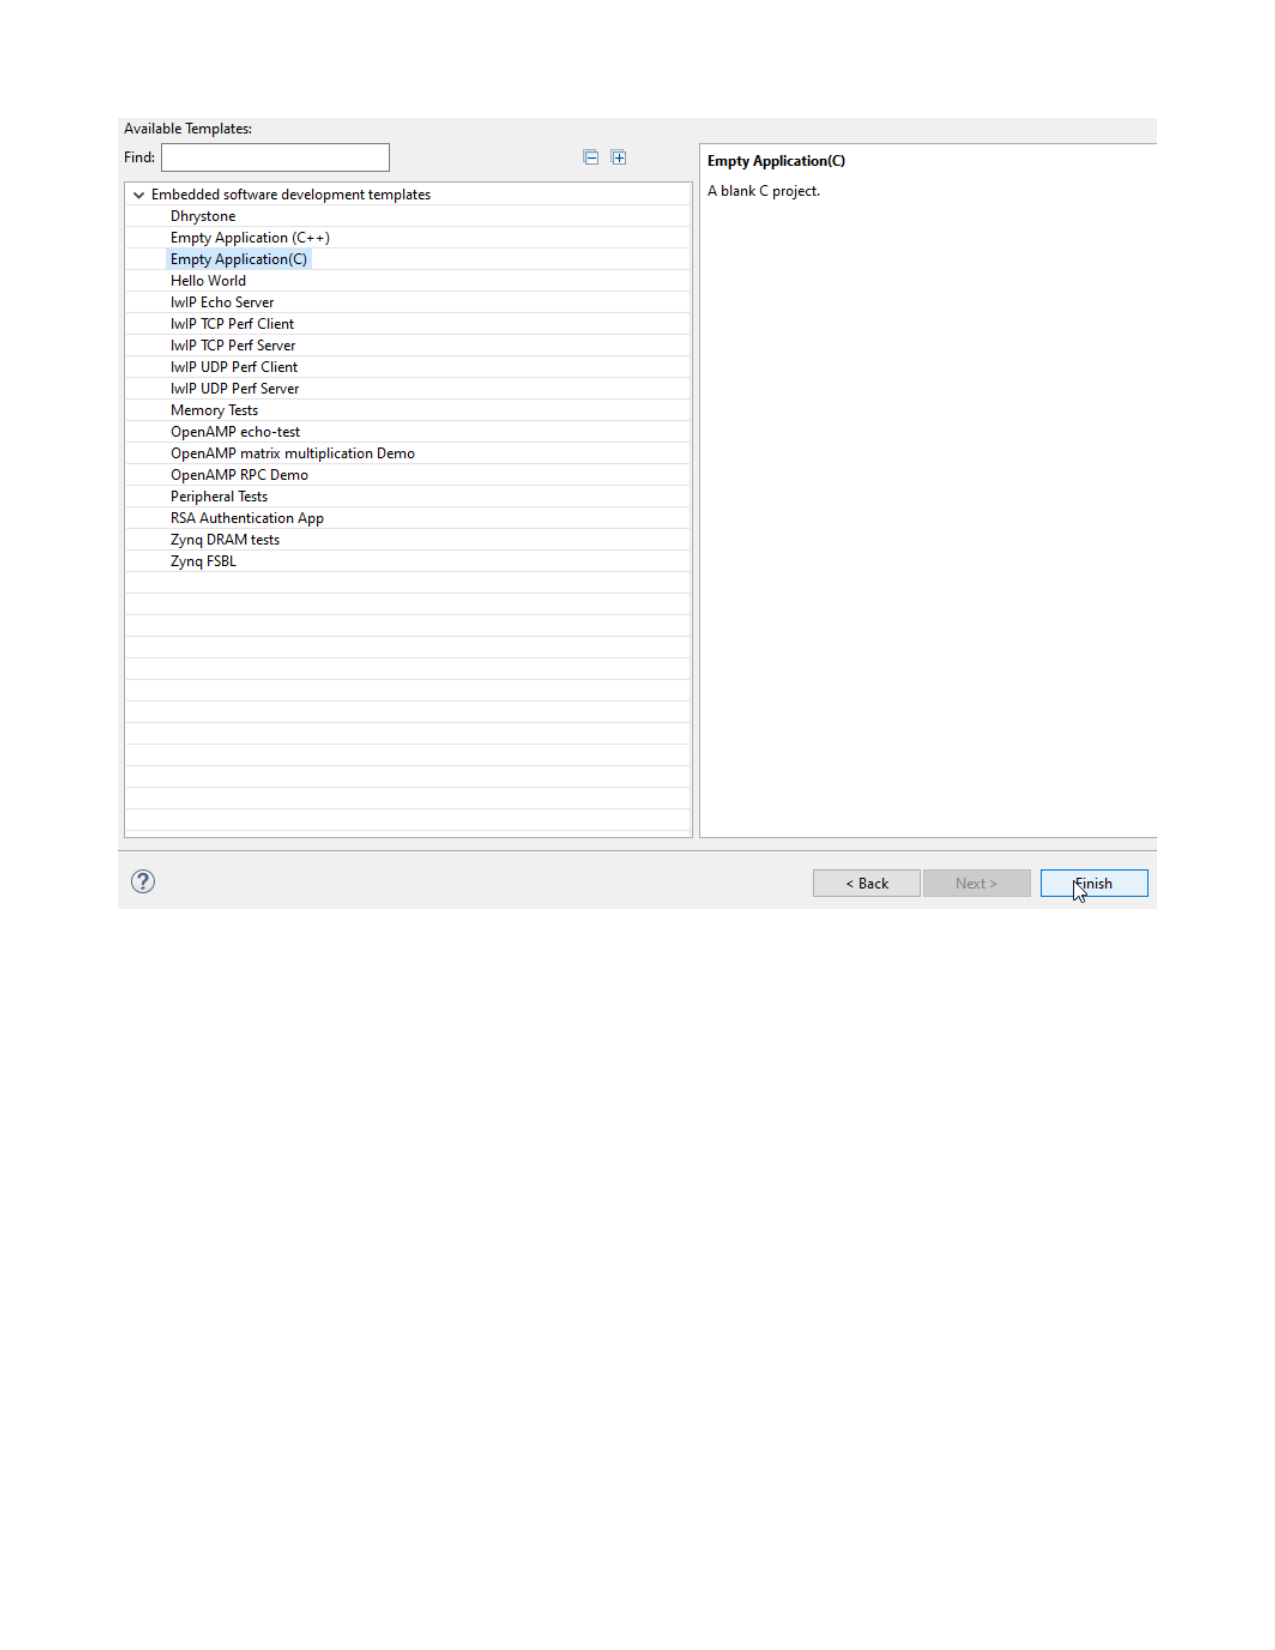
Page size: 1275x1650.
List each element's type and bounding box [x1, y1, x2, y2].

picture [118, 118, 1157, 909]
